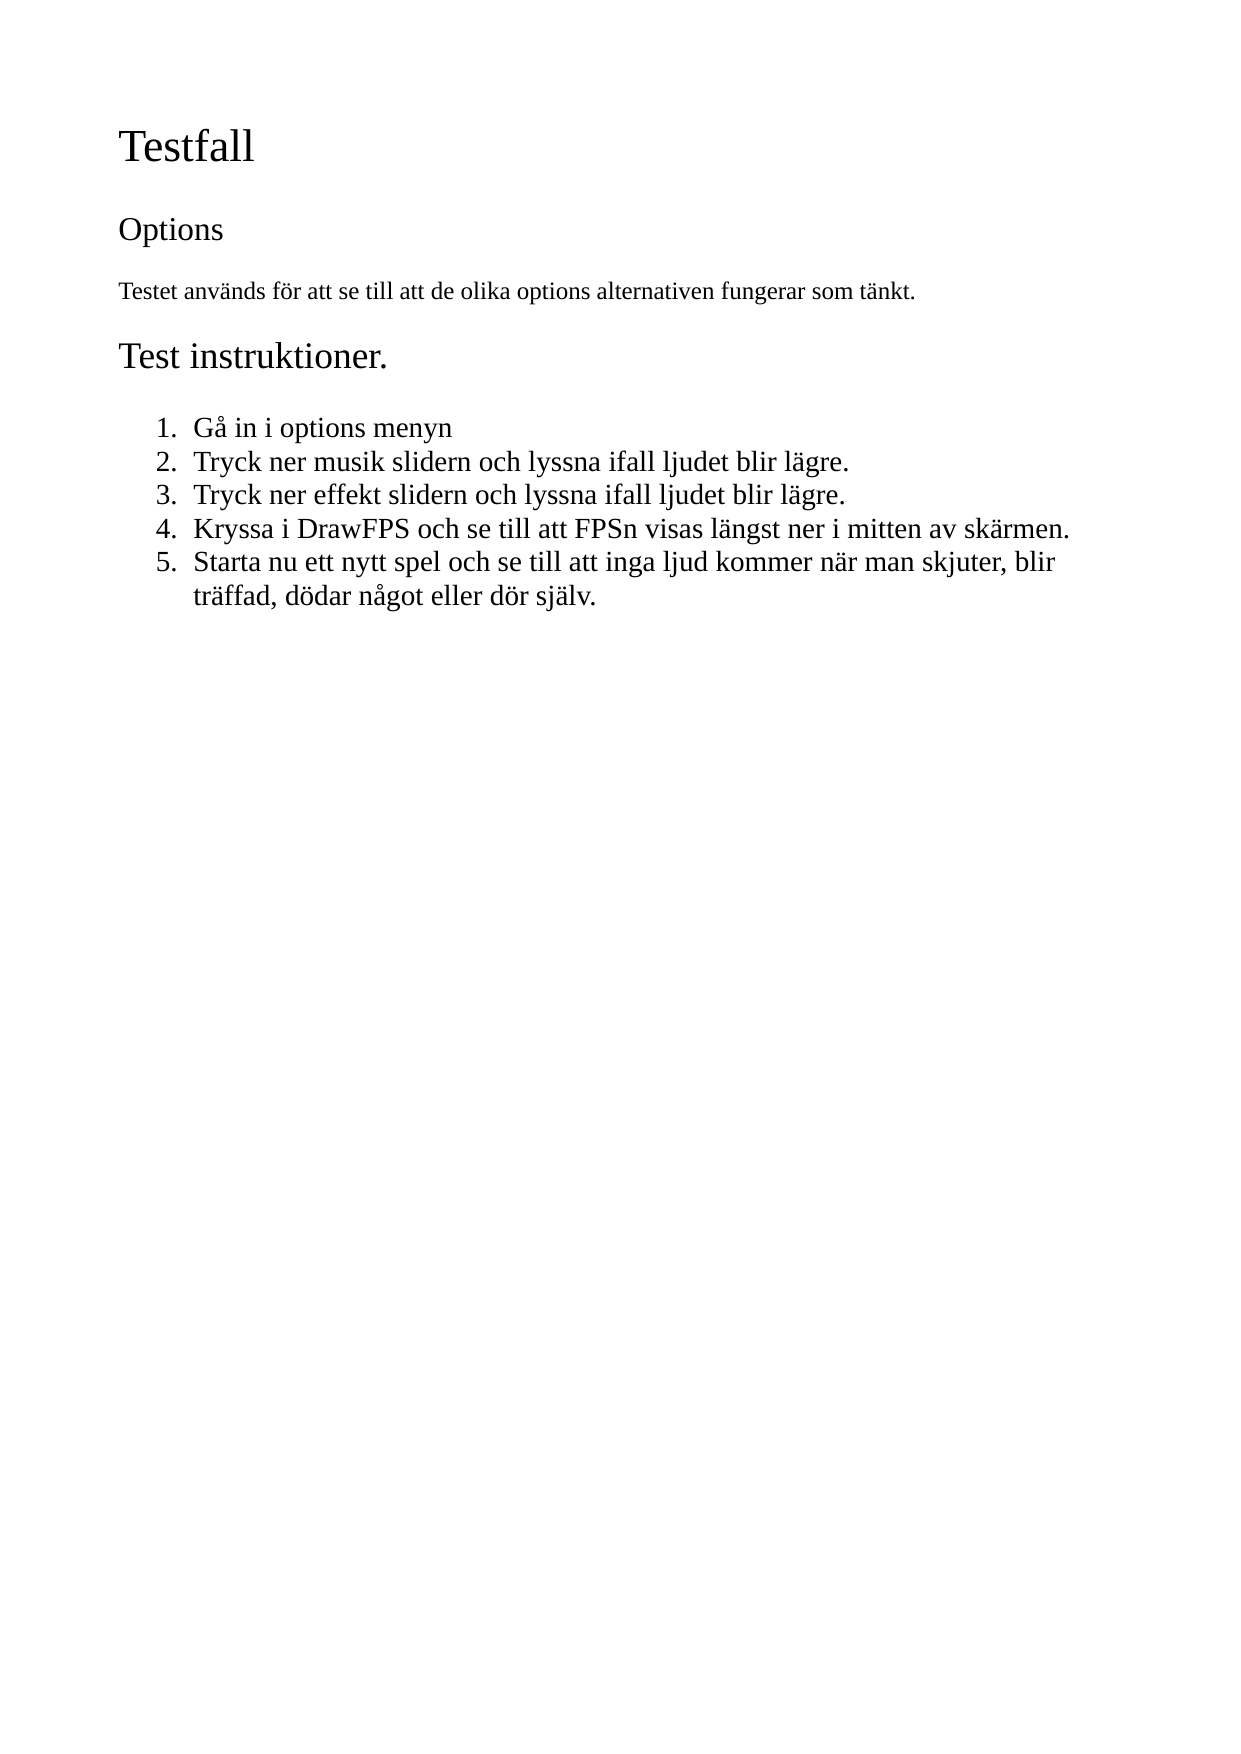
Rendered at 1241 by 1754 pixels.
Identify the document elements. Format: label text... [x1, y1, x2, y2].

text Testet används för att se till att de olika options alternativen fungerar som tänkt. [118, 276, 1122, 305]
list Starta nu ett nytt spel och se till att inga ljud kommer när man skjuter, blir träffad, dödar något eller dör själv. [156, 544, 1122, 612]
text Testfall [118, 118, 1122, 171]
text Options [118, 209, 1122, 247]
list Tryck ner effekt slidern och lyssna ifall ljudet blir lägre. [156, 477, 1122, 511]
text Test instruktioner. [118, 334, 1122, 377]
list Kryssa i DrawFPS och se till att FPSn visas längst ner i mitten av skärmen. [156, 511, 1122, 544]
list Tryck ner musik slidern och lyssna ifall ljudet blir lägre. [156, 444, 1122, 477]
list Gå in i options menyn [156, 410, 1122, 444]
